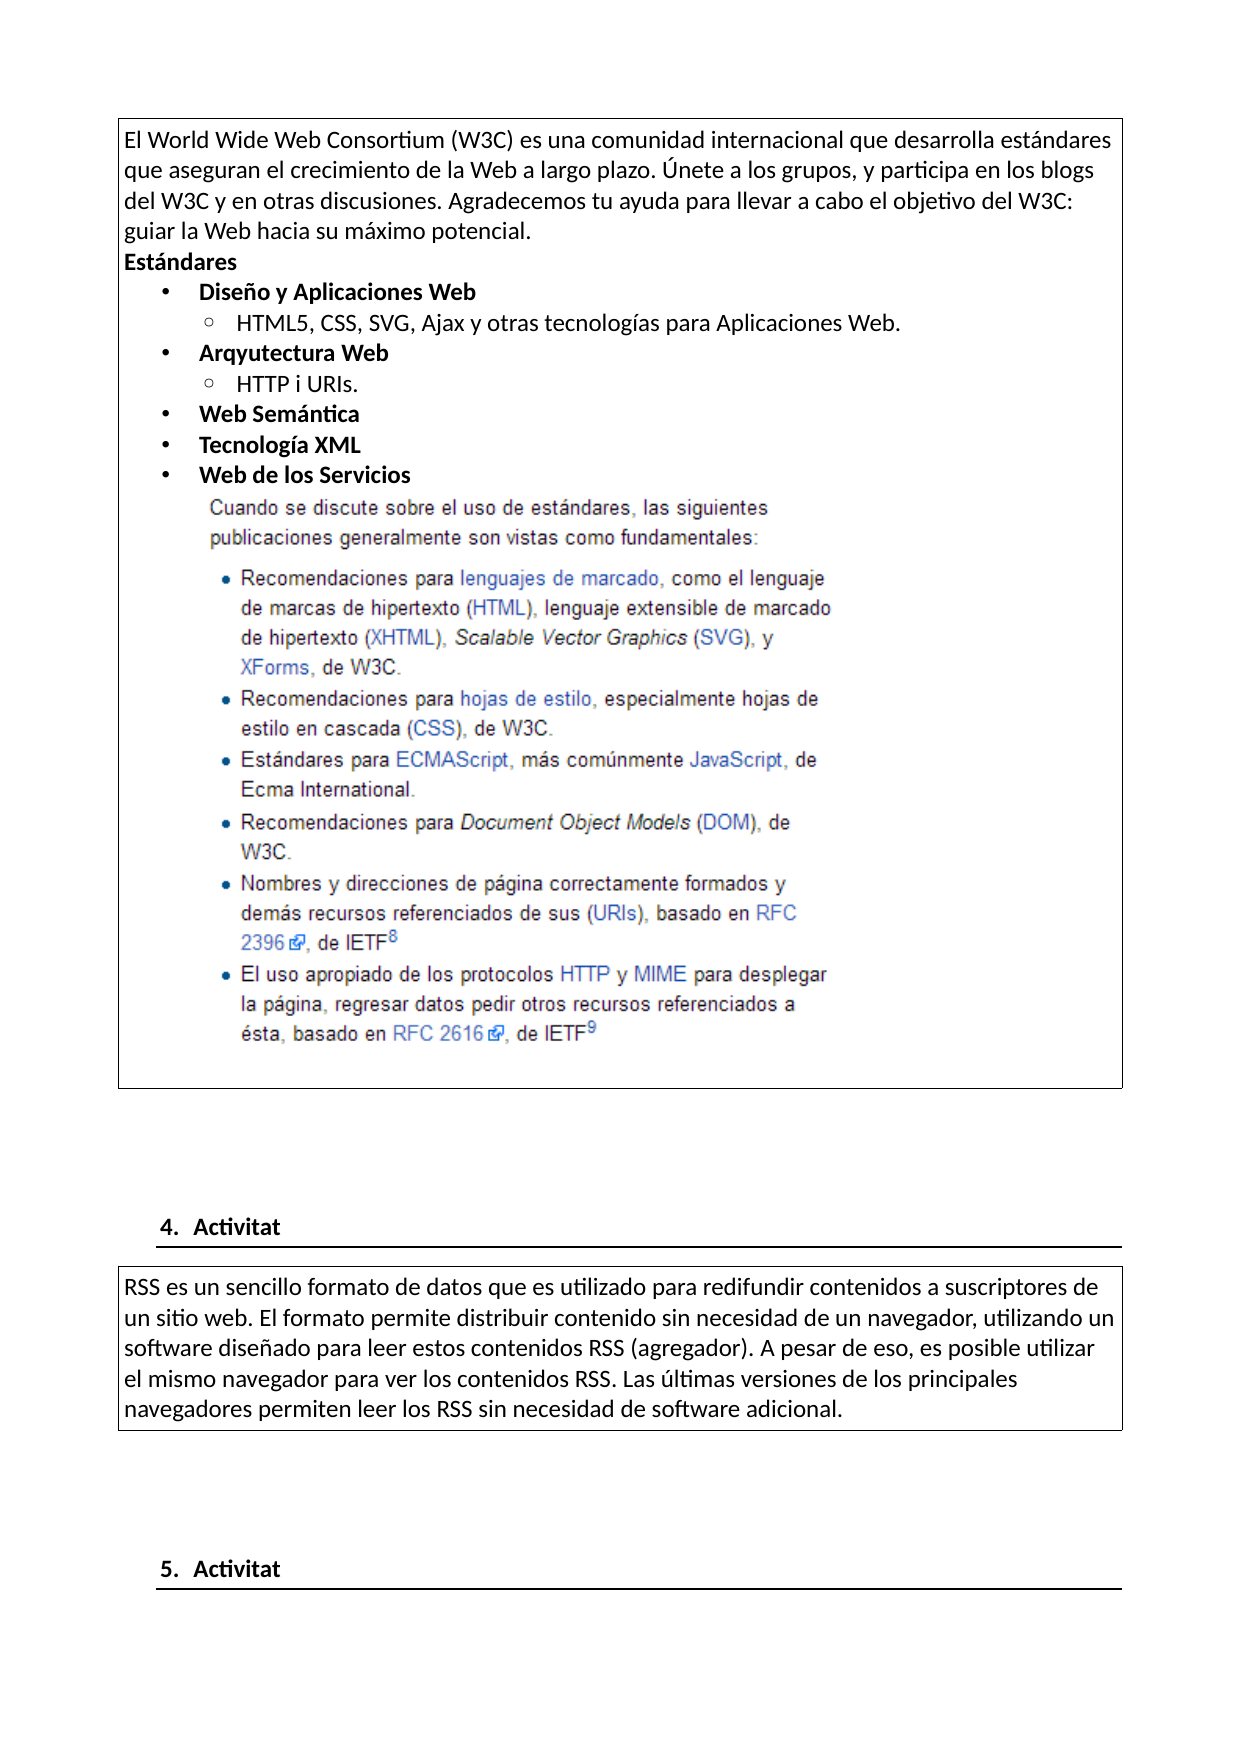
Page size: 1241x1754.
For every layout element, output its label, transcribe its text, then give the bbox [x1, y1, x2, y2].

list Activitat [156, 1207, 1122, 1246]
table_header RSS es un sencillo formato de datos que es utilizado para redifundir contenidos a suscriptores de un sitio web. El formato permite distribuir contenido sin necesidad de un navegador, utilizando un software diseñado para leer estos contenidos RSS (agregador). A pesar de eso, es posible utilizar el mismo navegador para ver los contenidos RSS. Las últimas versiones de los principales navegadores permiten leer los RSS sin necesidad de software adicional. [119, 1267, 1122, 1430]
picture [202, 490, 844, 1052]
table_header El World Wide Web Consortium (W3C) es una comunidad internacional que desarrolla estándares que aseguran el crecimiento de la Web a largo plazo. Únete a los grupos, y participa en los blogs del W3C y en otras discusiones. Agradecemos tu ayuda para llevar a cabo el objetivo del W3C: guiar la Web hacia su máximo potencial. Estándares Diseño y Aplicaciones Web HTML5, CSS, SVG, Ajax y otras tecnologías para Aplicaciones Web. Arqyutectura Web HTTP i URIs. Web Semántica Tecnología XML Web de los Servicios [119, 119, 1122, 1087]
list Activitat [156, 1549, 1122, 1588]
